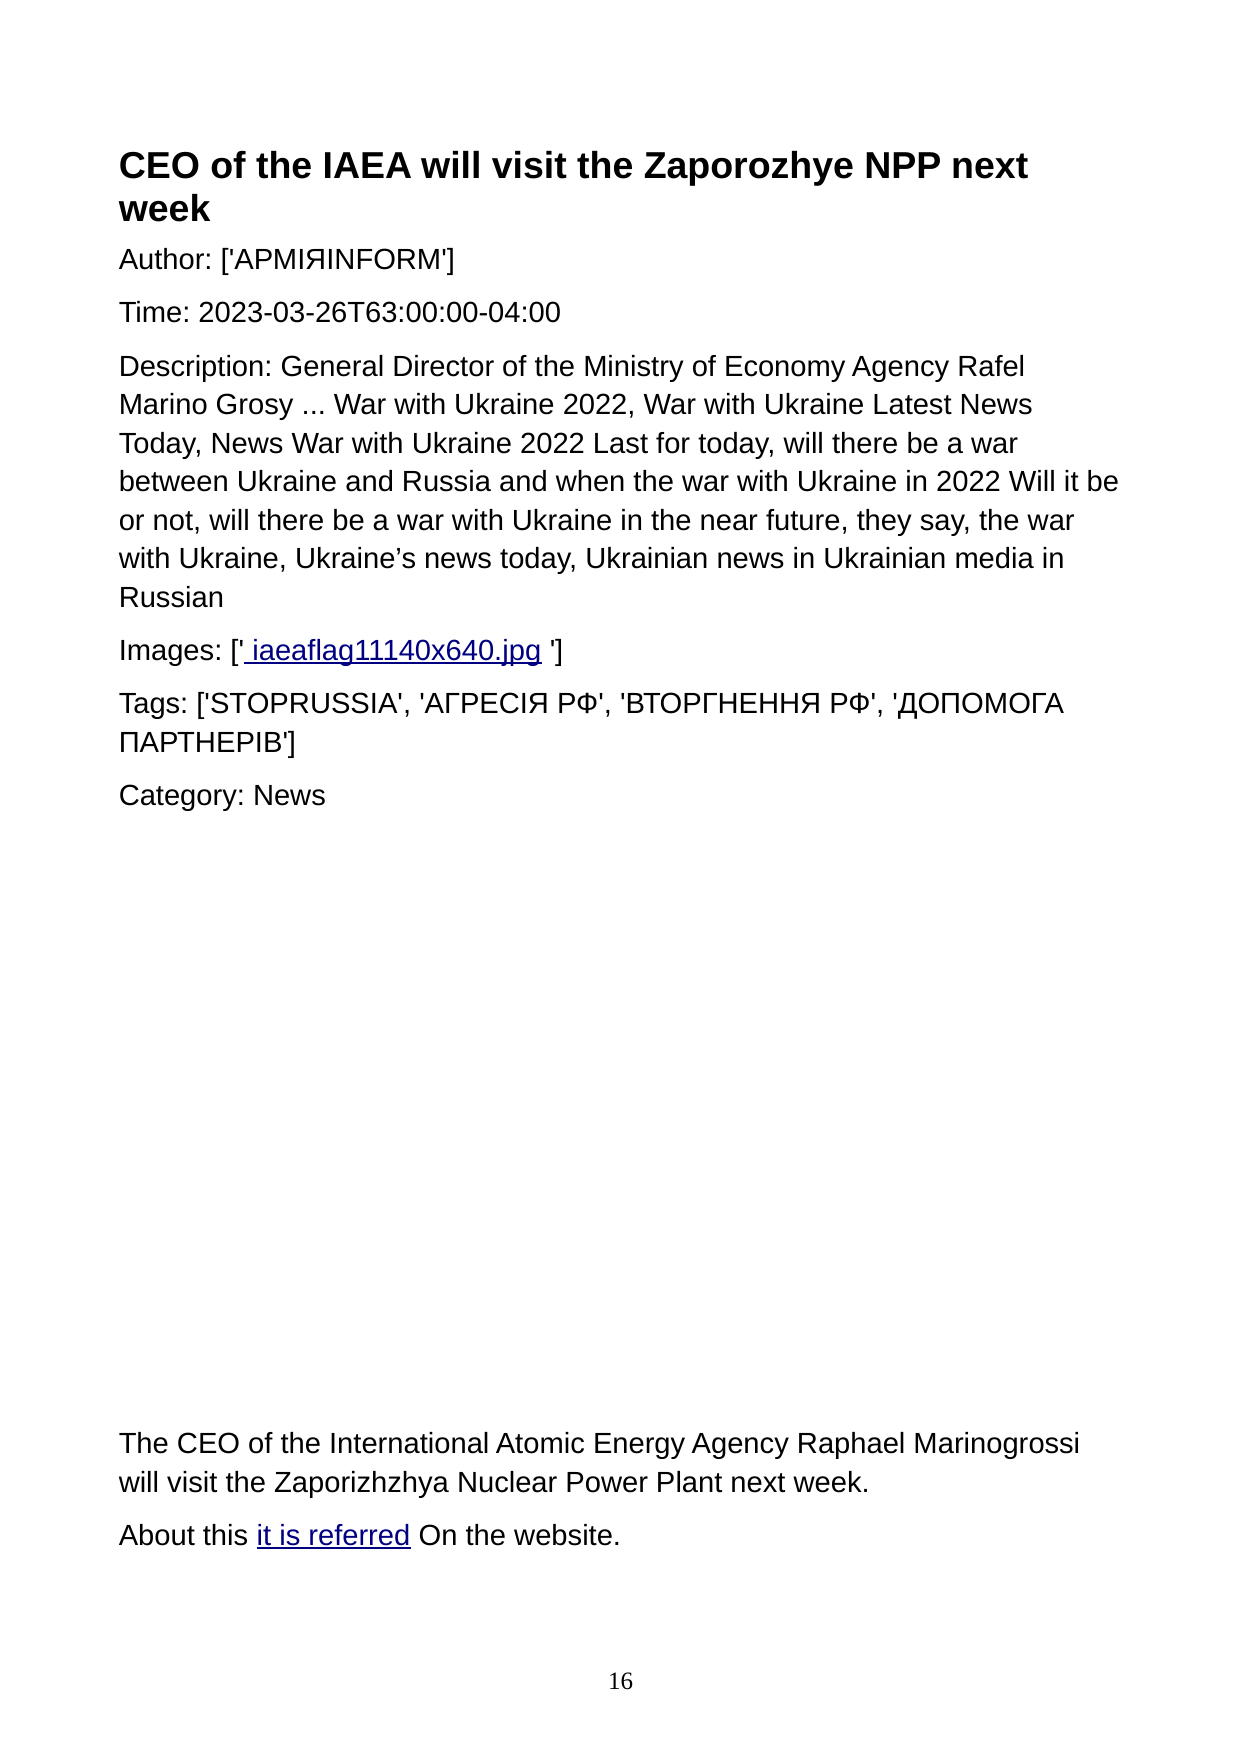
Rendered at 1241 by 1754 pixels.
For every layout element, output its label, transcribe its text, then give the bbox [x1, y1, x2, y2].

text The CEO of the International Atomic Energy Agency Raphael Marinogrossi will visit the Zaporizhzhya Nuclear Power Plant next week. [118, 831, 1122, 1498]
text Tags: ['STOPRUSSIA', 'АГРЕСІЯ РФ', 'ВТОРГНЕННЯ РФ', 'ДОПОМОГА ПАРТНЕРІВ'] [118, 686, 1122, 758]
text Description: General Director of the Ministry of Economy Agency Rafel Marino Grosy ... War with Ukraine 2022, War with Ukraine Latest News Today, News War with Ukraine 2022 Last for today, will there be a war between Ukraine and Russia and when the war with Ukraine in 2022 Will it be or not, will there be a war with Ukraine in the near future, they say, the war with Ukraine, Ukraine’s news today, Ukrainian news in Ukrainian media in Russian [118, 348, 1122, 613]
subtitle CEO of the IAEA will visit the Zaporozhye NPP next week [118, 143, 1122, 230]
text About this it is referred On the website. [118, 1518, 1122, 1551]
text Author: ['АРМІЯINFORM'] [118, 242, 1122, 276]
text Time: 2023-03-26T63:00:00-04:00 [118, 295, 1122, 329]
text Category: News [118, 778, 1122, 811]
text Images: [' iaeaflag11140x640.jpg '] [118, 633, 1122, 666]
